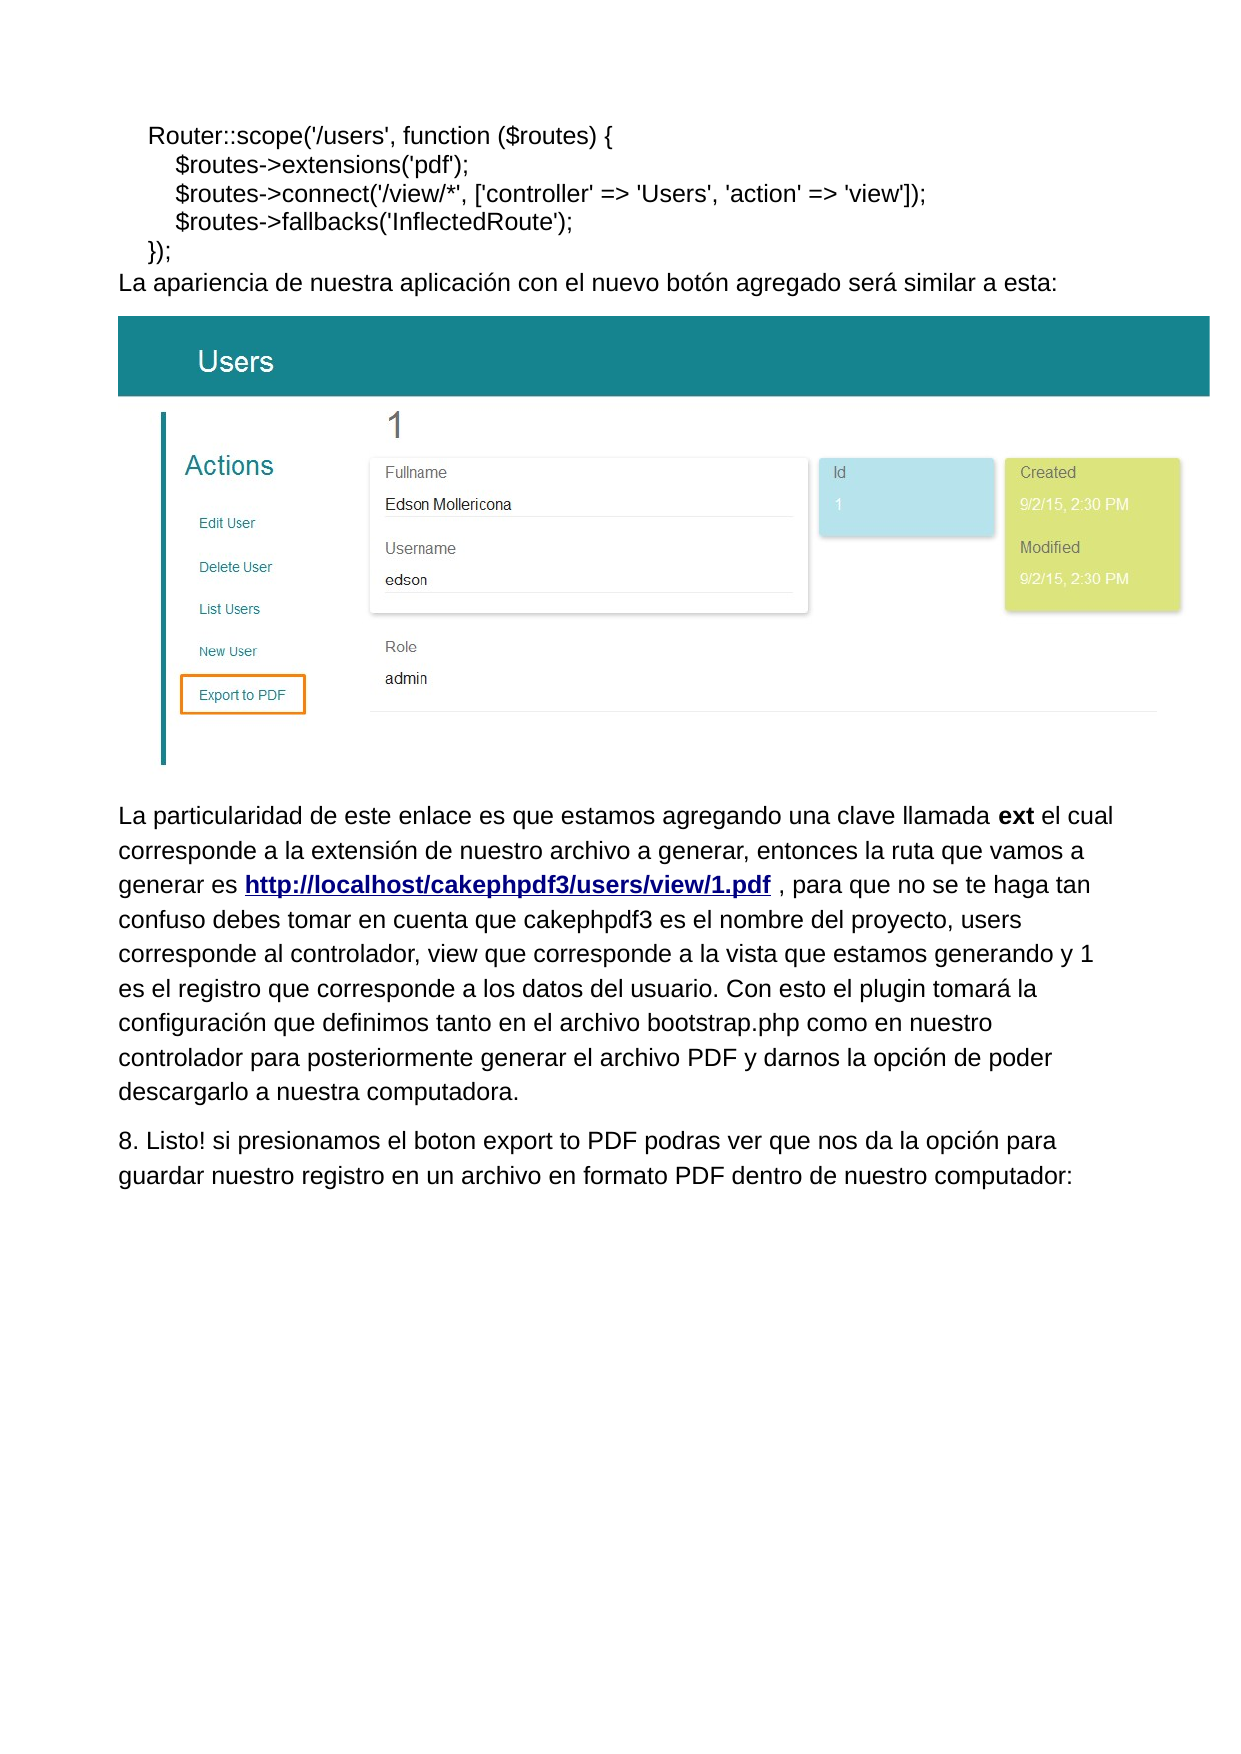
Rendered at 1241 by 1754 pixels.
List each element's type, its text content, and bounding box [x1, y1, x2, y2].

table_header [118, 118, 145, 268]
table_header Router::scope('/users', function ($routes) { $routes->extensions('pdf'); $routes->connect('/view/*', ['controller' => 'Users', 'action' => 'view']); $routes->fallbacks('InflectedRoute'); }); [145, 118, 1063, 268]
picture [118, 316, 1210, 781]
text La apariencia de nuestra aplicación con el nuevo botón agregado será similar a esta: [118, 268, 1122, 296]
text 8. Listo! si presionamos el boton export to PDF podras ver que nos da la opción para guardar nuestro registro en un archivo en formato PDF dentro de nuestro computador: [118, 1126, 1122, 1189]
text La particularidad de este enlace es que estamos agregando una clave llamada ext el cual corresponde a la extensión de nuestro archivo a generar, entonces la ruta que vamos a generar es http://localhost/cakephpdf3/users/view/1.pdf , para que no se te haga tan confuso debes tomar en cuenta que cakephpdf3 es el nombre del proyecto, users corresponde al controlador, view que corresponde a la vista que estamos generando y 1 es el registro que corresponde a los datos del usuario. Con esto el plugin tomará la configuración que definimos tanto en el archivo bootstrap.php como en nuestro controlador para posteriormente generar el archivo PDF y darnos la opción de poder descargarlo a nuestra computadora. [118, 801, 1122, 1106]
